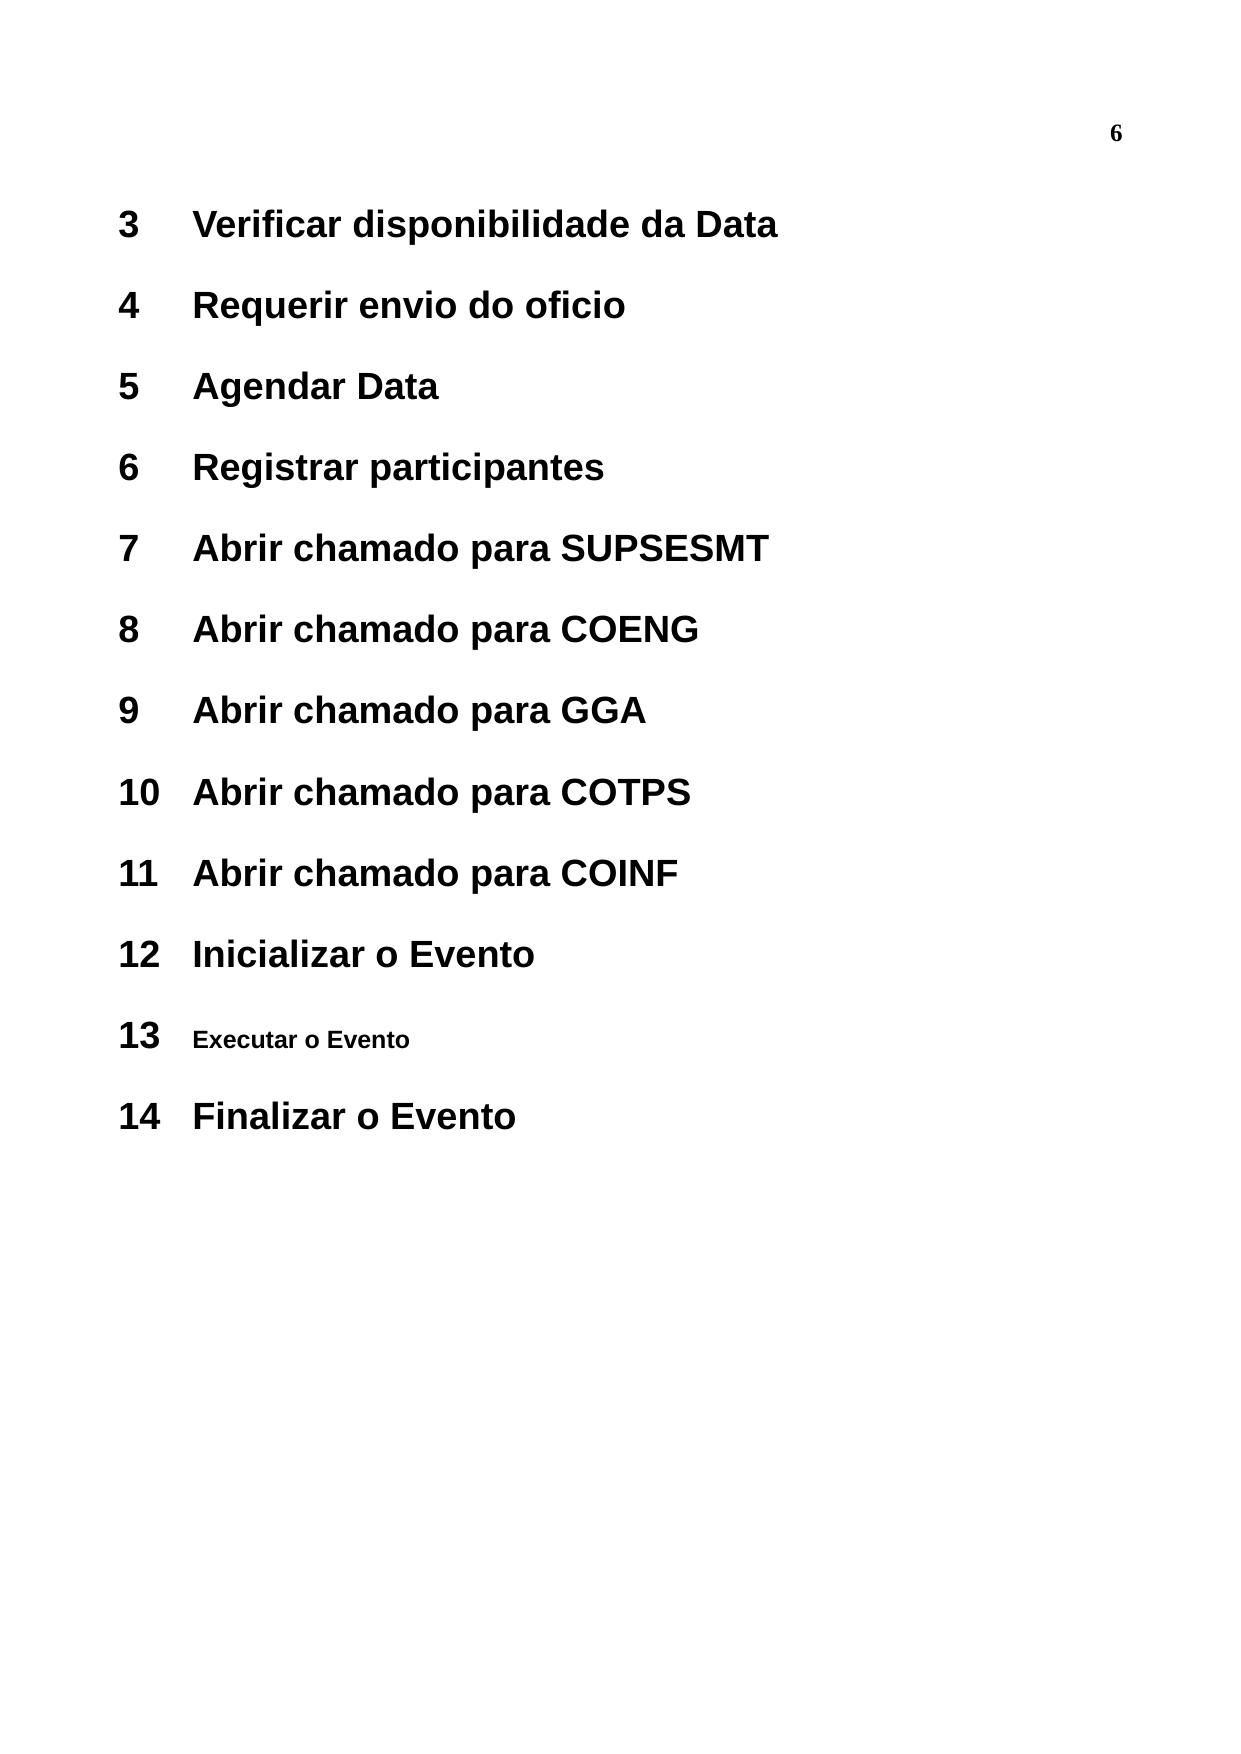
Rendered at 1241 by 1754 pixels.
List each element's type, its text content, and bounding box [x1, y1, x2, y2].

subtitle Agendar Data [118, 364, 1122, 407]
subtitle Registrar participantes [118, 445, 1122, 488]
subtitle Abrir chamado para GGA [118, 688, 1122, 732]
subtitle Abrir chamado para COTPS [118, 769, 1122, 813]
subtitle Finalizar o Evento [118, 1094, 1122, 1138]
subtitle Executar o Evento [118, 1013, 1122, 1056]
subtitle Verificar disponibilidade da Data [118, 201, 1122, 245]
subtitle Inicializar o Evento [118, 932, 1122, 975]
subtitle Abrir chamado para COENG [118, 607, 1122, 651]
subtitle Abrir chamado para COINF [118, 851, 1122, 894]
subtitle Requerir envio do oficio [118, 282, 1122, 326]
subtitle Abrir chamado para SUPSESMT [118, 526, 1122, 569]
